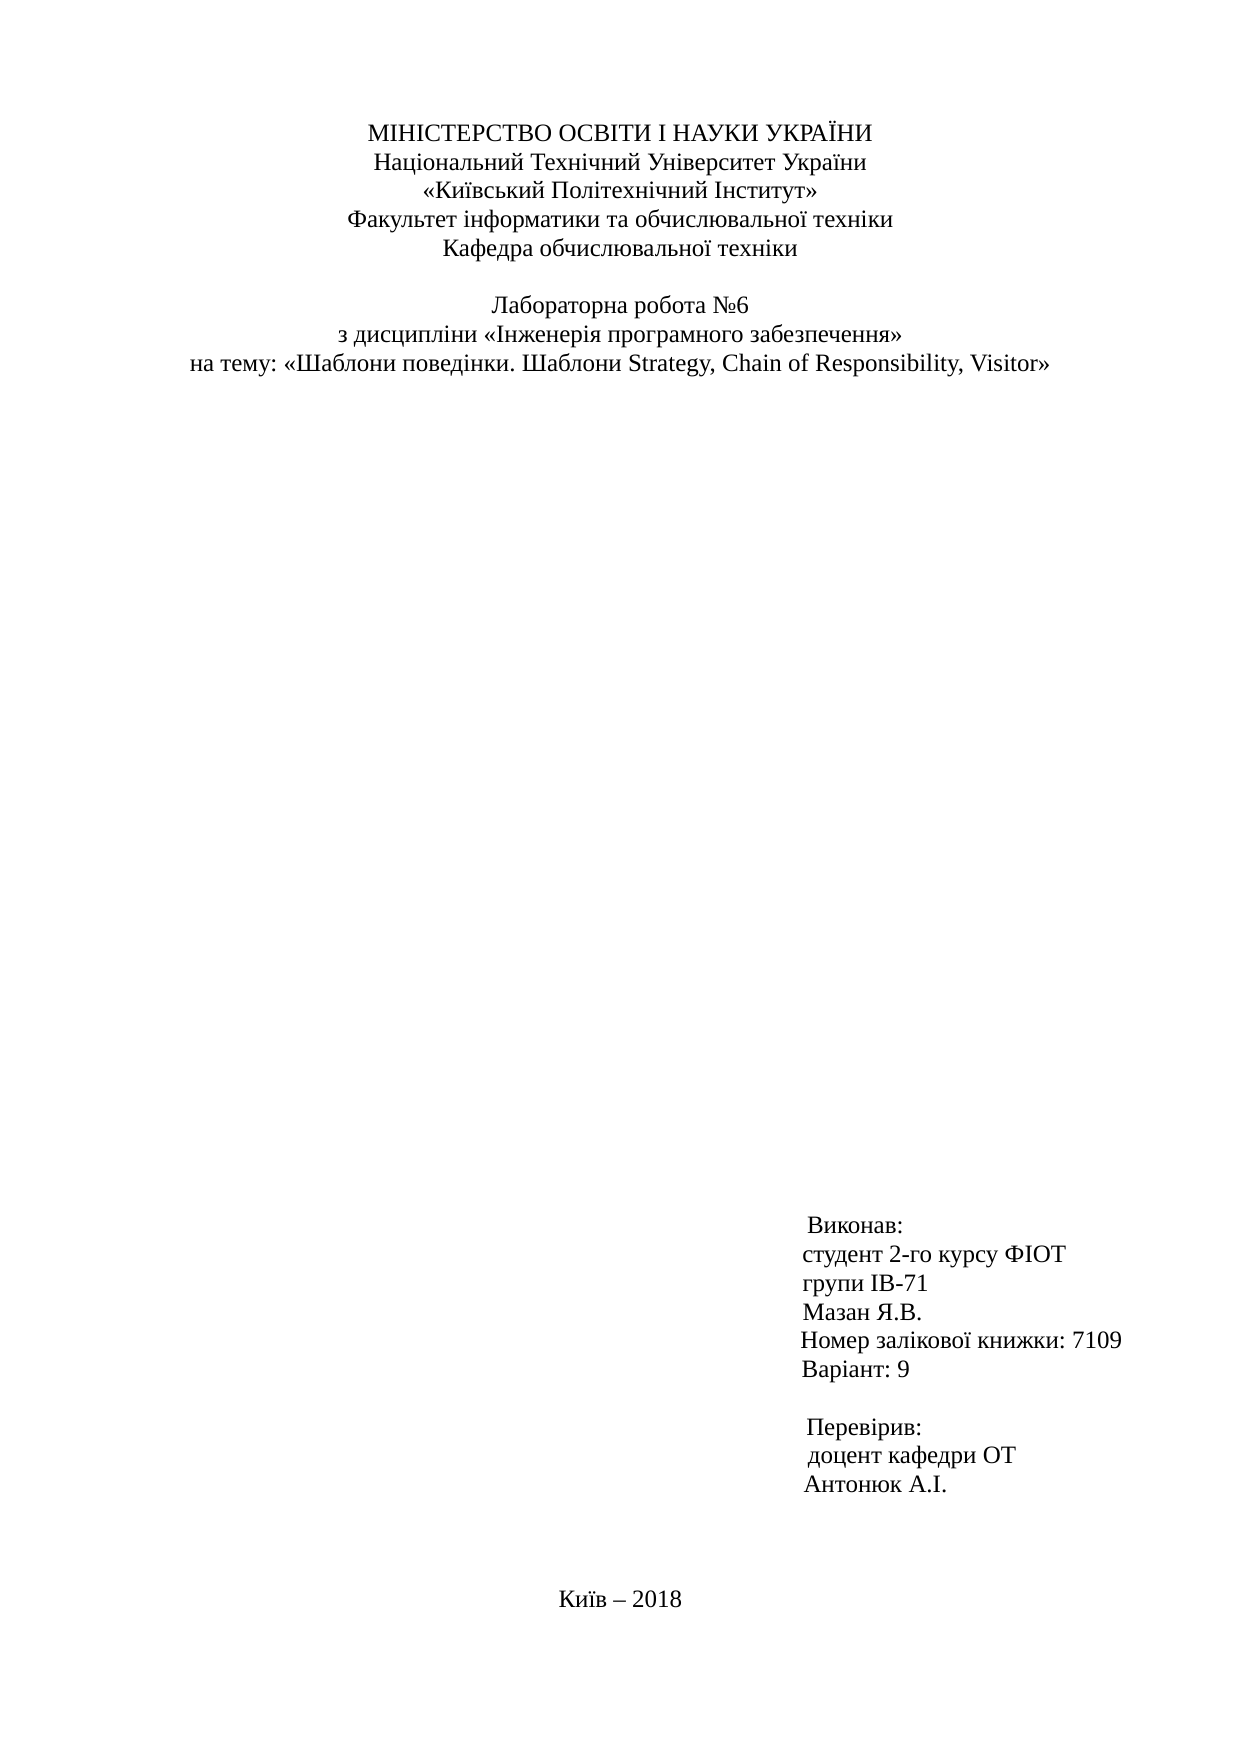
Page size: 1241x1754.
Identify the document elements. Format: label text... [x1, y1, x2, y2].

text МІНІСТЕРСТВО ОСВІТИ І НАУКИ УКРАЇНИ [118, 118, 1122, 147]
text Варіант: 9 [118, 1354, 1122, 1383]
text Перевірив: [118, 1412, 1122, 1441]
text на тему: «Шаблони поведінки. Шаблони Strategy, Chain of Responsibility, Visitor» [118, 348, 1122, 377]
text Виконав: [118, 1211, 1122, 1239]
text групи ІВ-71 [118, 1268, 1122, 1297]
text «Київський Політехнічний Інститут» [118, 176, 1122, 204]
text Антонюк А.І. [118, 1469, 1122, 1498]
text доцент кафедри ОТ [118, 1441, 1122, 1469]
text Київ – 2018 [118, 1584, 1122, 1613]
text Номер залікової книжки: 7109 [118, 1326, 1122, 1354]
text Лабораторна робота №6 [118, 291, 1122, 319]
text з дисципліни «Інженерія програмного забезпечення» [118, 319, 1122, 348]
text Мазан Я.В. [118, 1297, 1122, 1326]
text Кафедра обчислювальної техніки [118, 233, 1122, 262]
text студент 2-го курсу ФІОТ [118, 1239, 1122, 1268]
text Національний Технічний Університет України [118, 147, 1122, 176]
text Факультет інформатики та обчислювальної техніки [118, 204, 1122, 233]
